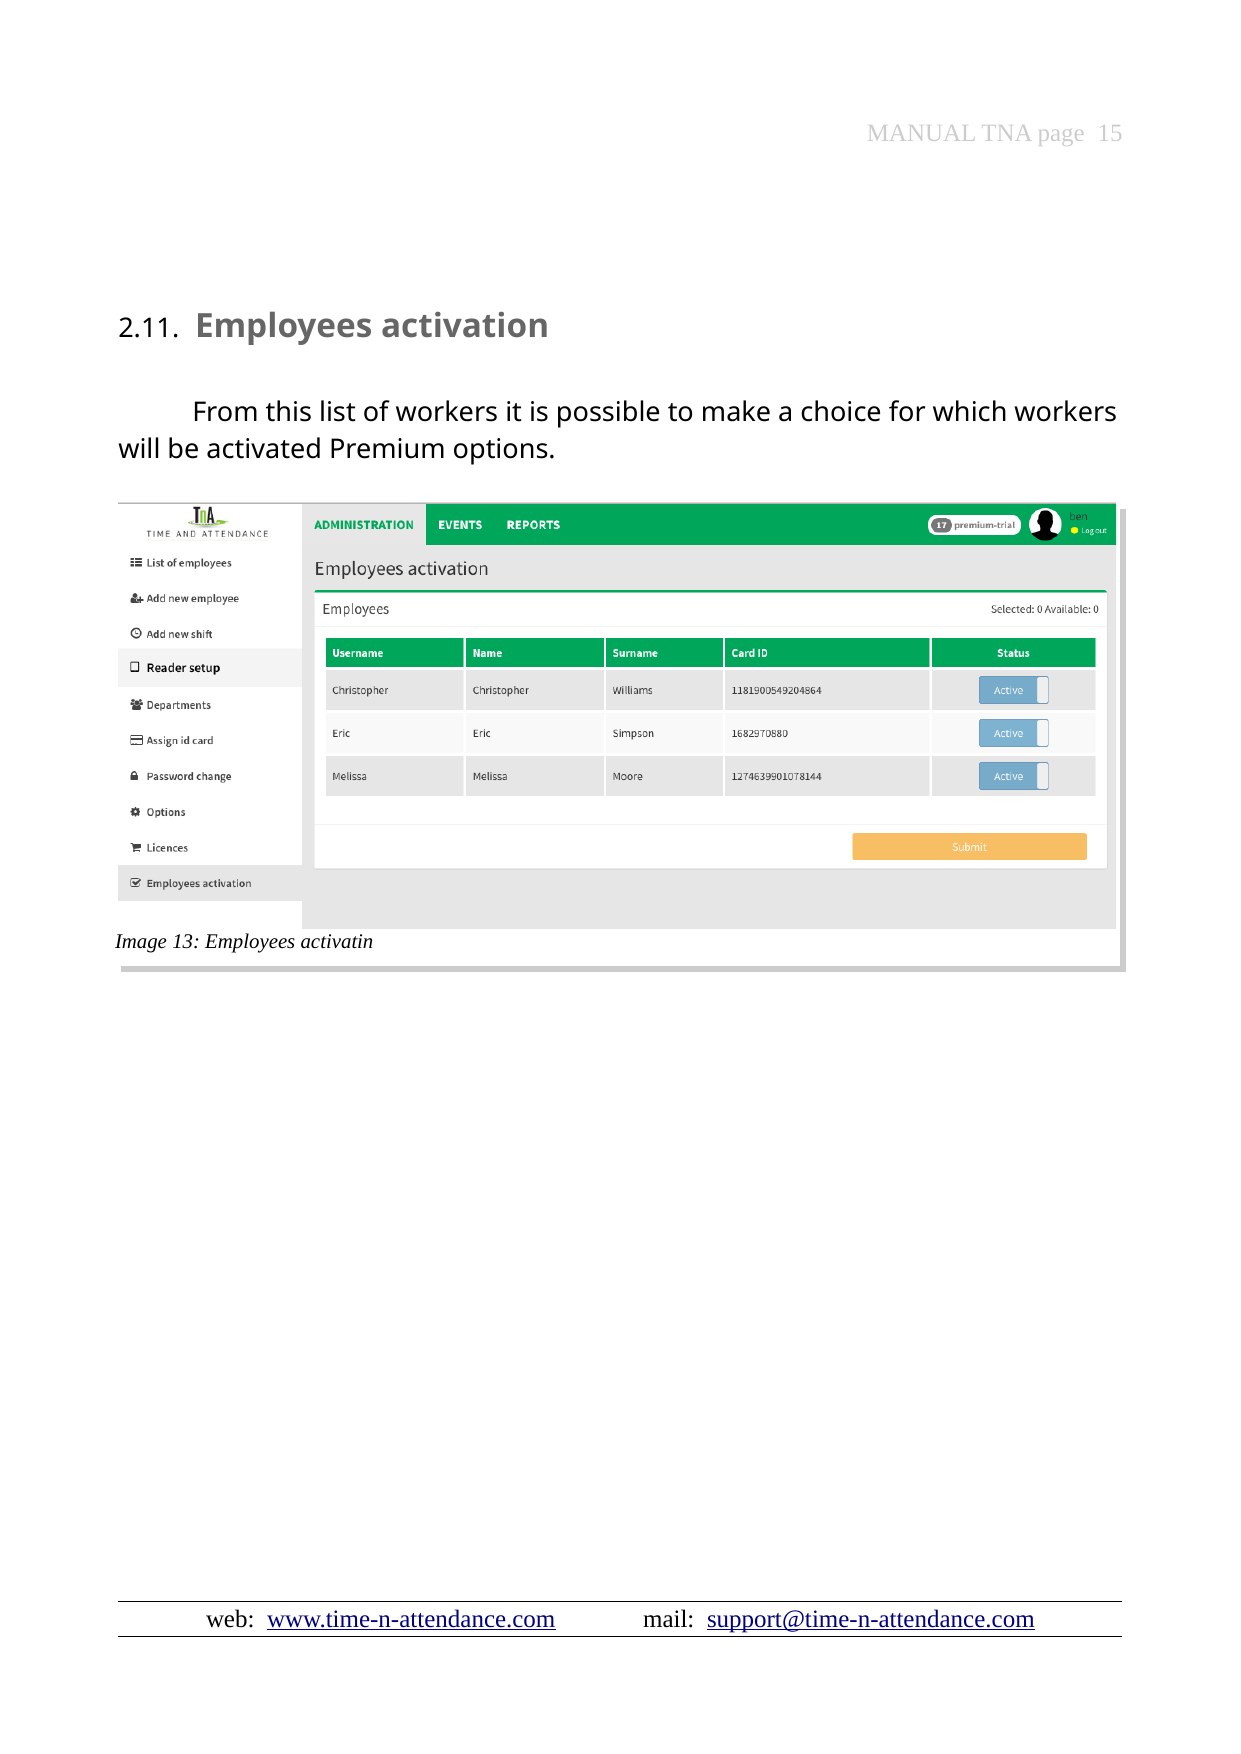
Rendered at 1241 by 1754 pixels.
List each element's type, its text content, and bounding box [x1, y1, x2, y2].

picture [118, 502, 1117, 929]
text From this list of workers it is possible to make a choice for which workers will be activated Premium options. [118, 392, 1122, 466]
text Image 13: Employees activatin [115, 515, 1119, 953]
text 2.11. Employees activation [118, 301, 1122, 347]
